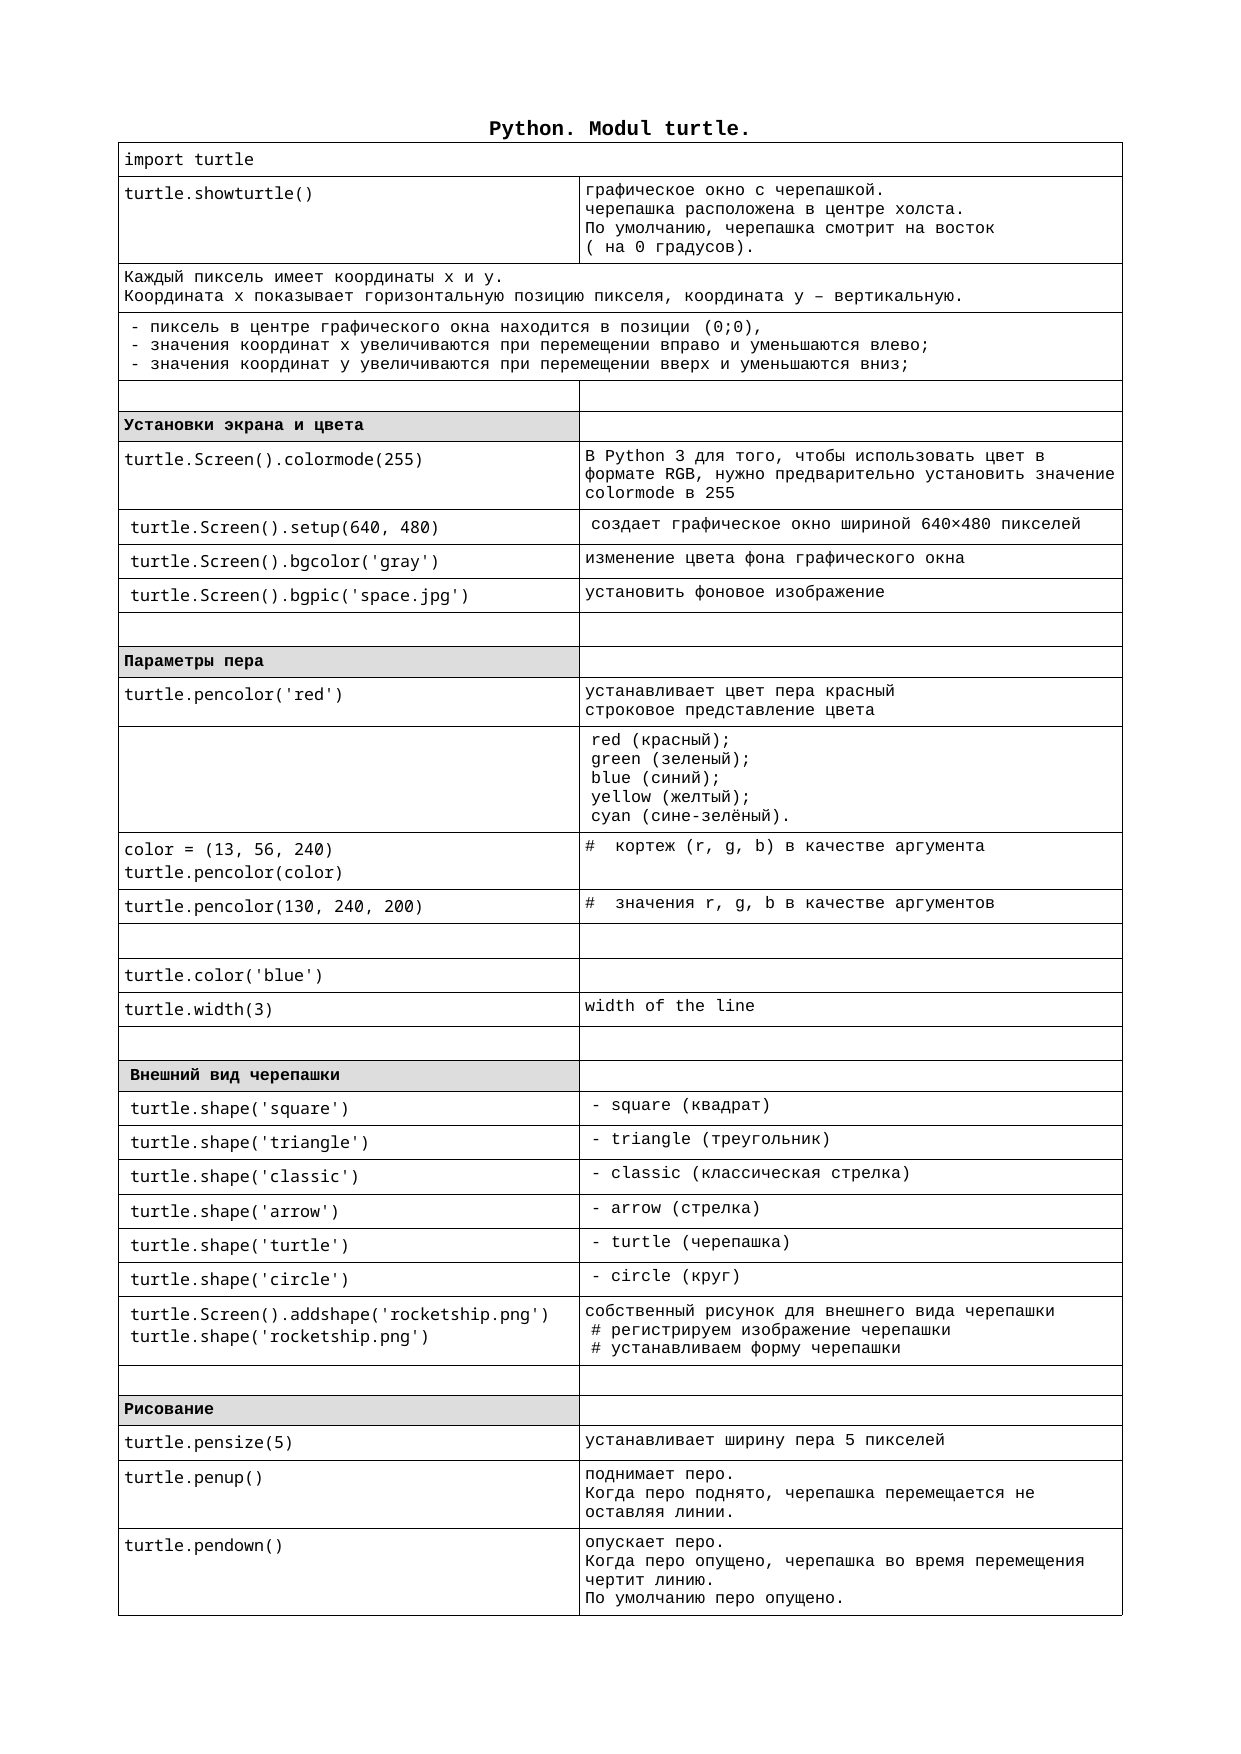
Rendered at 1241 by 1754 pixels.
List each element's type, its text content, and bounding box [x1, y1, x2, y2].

table_cell - circle (круг) [580, 1263, 1122, 1296]
table_cell [580, 1366, 1122, 1395]
table_cell turtle.penup() [119, 1461, 579, 1528]
table_cell - turtle (черепашка) [580, 1229, 1122, 1262]
table_cell [580, 613, 1122, 646]
table_cell [119, 613, 579, 646]
table_cell turtle.shape('arrow') [119, 1195, 579, 1228]
table_cell устанавливает ширину пера 5 пикселей [580, 1426, 1122, 1459]
table_cell - square (квадрат) [580, 1092, 1122, 1125]
table_cell поднимает перо. Когда перо поднято, черепашка перемещается не оставляя линии. [580, 1461, 1122, 1528]
table_cell turtle.pencolor('red') [119, 678, 579, 726]
table_cell Рисование [119, 1396, 579, 1425]
table_cell turtle.color('blue') [119, 959, 579, 992]
table_cell [580, 1027, 1122, 1060]
table_cell turtle.shape('turtle') [119, 1229, 579, 1262]
table_cell turtle.shape('square') [119, 1092, 579, 1125]
table_cell [580, 959, 1122, 992]
table_cell turtle.pensize(5) [119, 1426, 579, 1459]
table_cell color = (13, 56, 240) turtle.pencolor(color) [119, 833, 579, 889]
table_cell Внешний вид черепашки [119, 1061, 579, 1091]
table_cell [119, 1027, 579, 1060]
table_cell графическое окно с черепашкой. черепашка расположена в центре холста. По умолчанию, черепашка смотрит на восток ( на 0 градусов). [580, 177, 1122, 263]
table_cell turtle.Screen().bgpic('space.jpg') [119, 579, 579, 612]
table_cell [580, 1061, 1122, 1091]
table_header import turtle [119, 143, 1122, 176]
table_cell # значения r, g, b в качестве аргументов [580, 890, 1122, 923]
table_cell [580, 1396, 1122, 1425]
table_cell [119, 727, 579, 832]
table_cell устанавливает цвет пера красный строковое представление цвета [580, 678, 1122, 726]
table_cell [119, 924, 579, 957]
table_cell опускает перо. Когда перо опущено, черепашка во время перемещения чертит линию. По умолчанию перо опущено. [580, 1529, 1122, 1615]
table_cell turtle.shape('circle') [119, 1263, 579, 1296]
table_cell [580, 924, 1122, 957]
table_cell width of the line [580, 993, 1122, 1026]
table_cell turtle.Screen().bgcolor('gray') [119, 545, 579, 578]
table_cell Каждый пиксель имеет координаты x и y. Координата x показывает горизонтальную позицию пикселя, координата y – вертикальную. [119, 264, 1122, 312]
table_cell В Python 3 для того, чтобы использовать цвет в формате RGB, нужно предварительно установить значение colormode в 255 [580, 442, 1122, 509]
table_cell turtle.pendown() [119, 1529, 579, 1615]
table_cell - пиксель в центре графического окна находится в позиции (0;0), - значения координат x увеличиваются при перемещении вправо и уменьшаются влево; - значения координат y увеличиваются при перемещении вверх и уменьшаются вниз; [119, 313, 1122, 380]
table_cell изменение цвета фона графического окна [580, 545, 1122, 578]
table_cell turtle.shape('classic') [119, 1160, 579, 1193]
table_cell создает графическое окно шириной 640×480 пикселей [580, 510, 1122, 544]
table_cell turtle.width(3) [119, 993, 579, 1026]
table_cell turtle.Screen().setup(640, 480) [119, 510, 579, 544]
table_cell red (красный); green (зеленый); bluе (синий); yellow (желтый); cyan (сине-зелёный). [580, 727, 1122, 832]
table_cell turtle.Screen().addshape('rocketship.png') turtle.shape('rocketship.png') [119, 1297, 579, 1364]
table_cell turtle.Screen().colormode(255) [119, 442, 579, 509]
table_cell [580, 381, 1122, 411]
table_cell - triangle (треугольник) [580, 1126, 1122, 1159]
table_cell turtle.showturtle() [119, 177, 579, 263]
table_cell собственный рисунок для внешнего вида черепашки # регистрируем изображение черепашки # устанавливаем форму черепашки [580, 1297, 1122, 1364]
table_cell [580, 412, 1122, 441]
table_cell [119, 1366, 579, 1395]
table_cell установить фоновое изображение [580, 579, 1122, 612]
table_cell Установки экрана и цвета [119, 412, 579, 441]
table_cell # кортеж (r, g, b) в качестве аргумента [580, 833, 1122, 889]
table_cell turtle.shape('triangle') [119, 1126, 579, 1159]
table_cell [119, 381, 579, 411]
table_cell - arrow (стрелка) [580, 1195, 1122, 1228]
text Python. Modul turtle. [118, 118, 1122, 142]
table_cell [580, 647, 1122, 677]
table_cell turtle.pencolor(130, 240, 200) [119, 890, 579, 923]
table_cell - classic (классическая стрелка) [580, 1160, 1122, 1193]
table_cell Параметры пера [119, 647, 579, 677]
